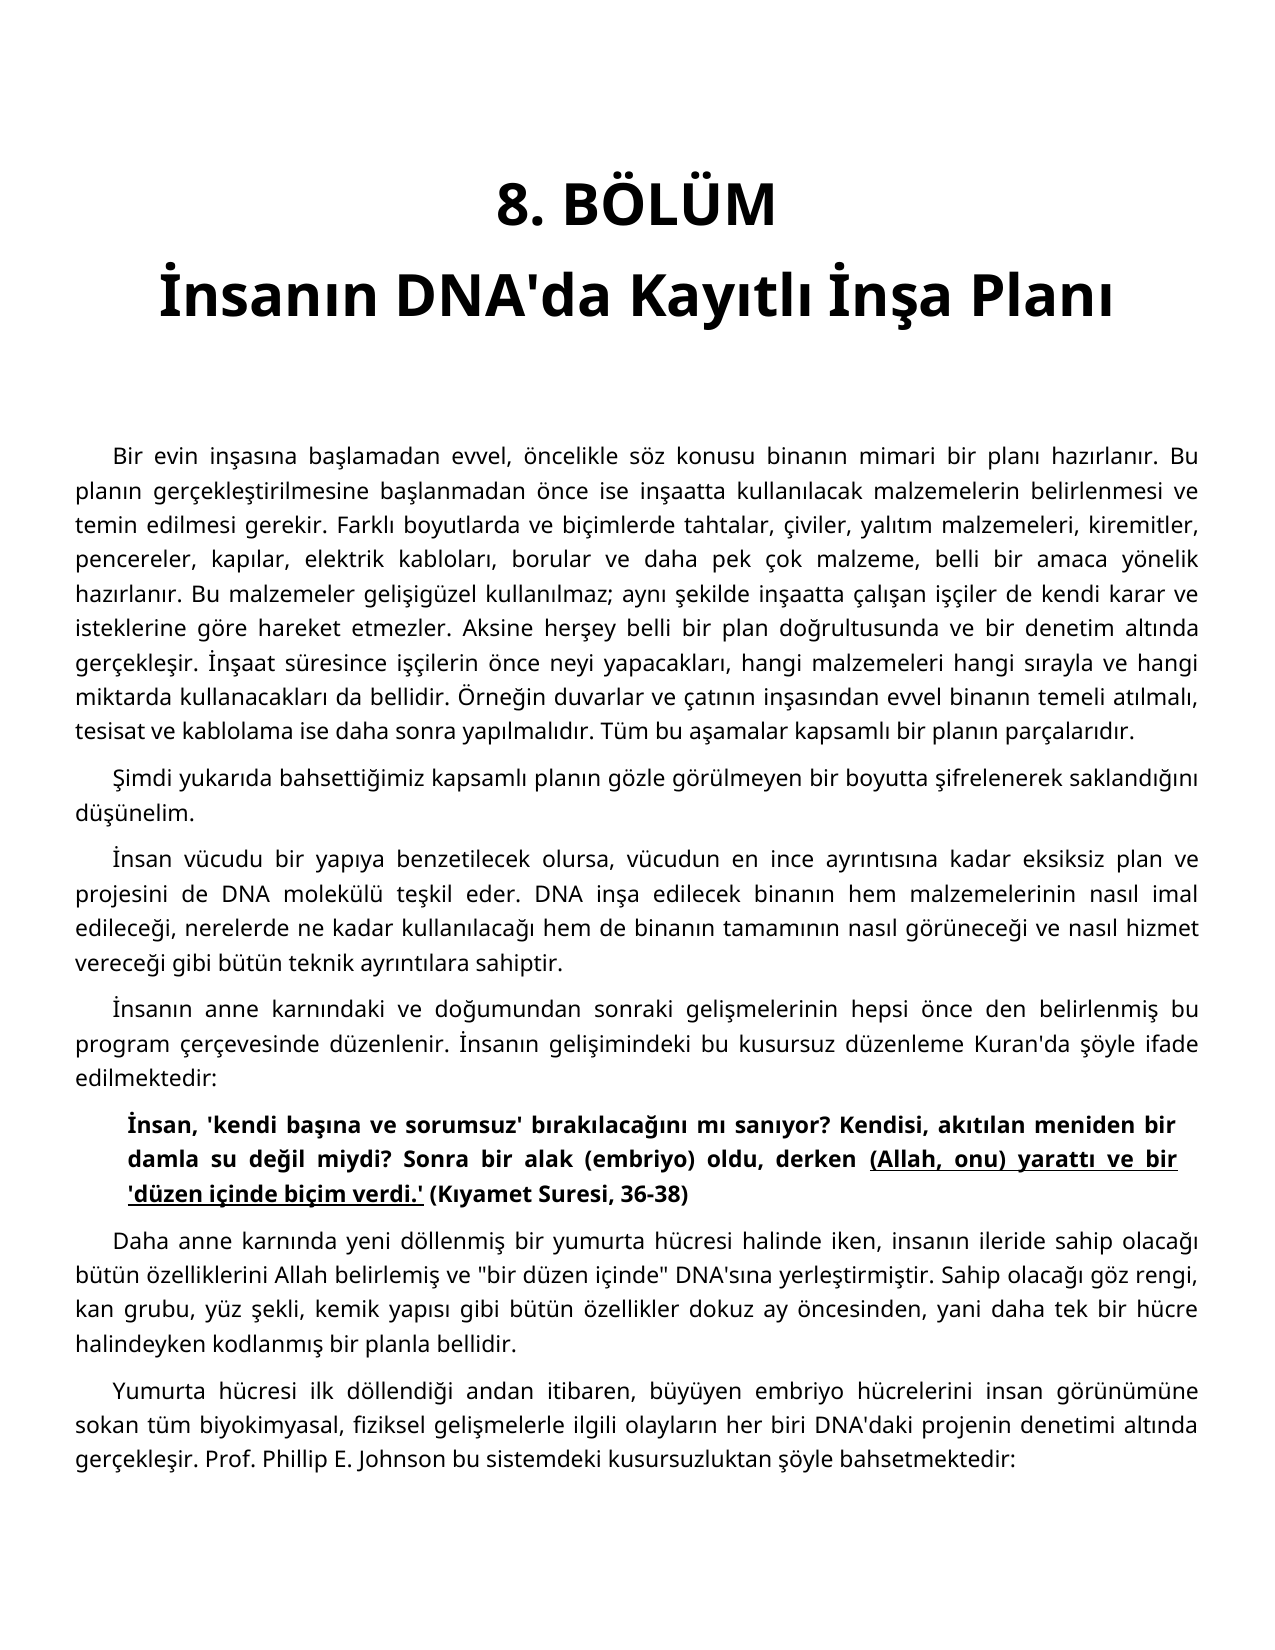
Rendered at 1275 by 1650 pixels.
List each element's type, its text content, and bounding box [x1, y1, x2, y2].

subtitle 8. BÖLÜM [75, 162, 1200, 242]
text Yumurta hücresi ilk döllendiği andan itibaren, büyüyen embriyo hücrelerini insan görünümüne sokan tüm biyokimyasal, fiziksel gelişmelerle ilgili olayların her biri DNA'daki projenin denetimi altında gerçekleşir. Prof. Phillip E. Johnson bu sistemdeki kusursuzluktan şöyle bahsetmektedir: [75, 1374, 1200, 1474]
text İnsan vücudu bir yapıya benzetilecek olursa, vücudun en ince ayrıntısına kadar eksiksiz plan ve projesini de DNA molekülü teşkil eder. DNA inşa edilecek binanın hem malzemelerinin nasıl imal edileceği, nerelerde ne kadar kullanılacağı hem de binanın tamamının nasıl görüneceği ve nasıl hizmet vereceği gibi bütün teknik ayrıntılara sahiptir. [75, 843, 1200, 978]
text Şimdi yukarıda bahsettiğimiz kapsamlı planın gözle görülmeyen bir boyutta şifrelenerek saklandığını düşünelim. [75, 762, 1200, 828]
text Daha anne karnında yeni döllenmiş bir yumurta hücresi halinde iken, insanın ileride sahip olacağı bütün özelliklerini Allah belirlemiş ve "bir düzen içinde" DNA'sına yerleştirmiştir. Sahip olacağı göz rengi, kan grubu, yüz şekli, kemik yapısı gibi bütün özellikler dokuz ay öncesinden, yani daha tek bir hücre halindeyken kodlanmış bir planla bellidir. [75, 1224, 1200, 1359]
text İnsanın anne karnındaki ve doğumundan sonraki gelişmelerinin hepsi önce den belirlenmiş bu program çerçevesinde düzenlenir. İnsanın gelişimindeki bu kusursuz düzenleme Kuran'da şöyle ifade edilmektedir: [75, 993, 1200, 1093]
text İnsan, 'kendi başına ve sorumsuz' bırakılacağını mı sanıyor? Kendisi, akıtılan meniden bir damla su değil miydi? Sonra bir alak (embriyo) oldu, derken (Allah, onu) yarattı ve bir 'düzen içinde biçim verdi.' (Kıyamet Suresi, 36-38) [127, 1109, 1177, 1209]
text Bir evin inşasına başlamadan evvel, öncelikle söz konusu binanın mimari bir planı hazırlanır. Bu planın gerçekleştirilmesine başlanmadan önce ise inşaatta kullanılacak malzemelerin belirlenmesi ve temin edilmesi gerekir. Farklı boyutlarda ve biçimlerde tahtalar, çiviler, yalıtım malzemeleri, kiremitler, pencereler, kapılar, elektrik kabloları, borular ve daha pek çok malzeme, belli bir amaca yönelik hazırlanır. Bu malzemeler gelişigüzel kullanılmaz; aynı şekilde inşaatta çalışan işçiler de kendi karar ve isteklerine göre hareket etmezler. Aksine herşey belli bir plan doğrultusunda ve bir denetim altında gerçekleşir. İnşaat süresince işçilerin önce neyi yapacakları, hangi malzemeleri hangi sırayla ve hangi miktarda kullanacakları da bellidir. Örneğin duvarlar ve çatının inşasından evvel binanın temeli atılmalı, tesisat ve kablolama ise daha sonra yapılmalıdır. Tüm bu aşamalar kapsamlı bir planın parçalarıdır. [75, 440, 1200, 746]
subtitle İnsanın DNA'da Kayıtlı İnşa Planı [75, 254, 1200, 334]
